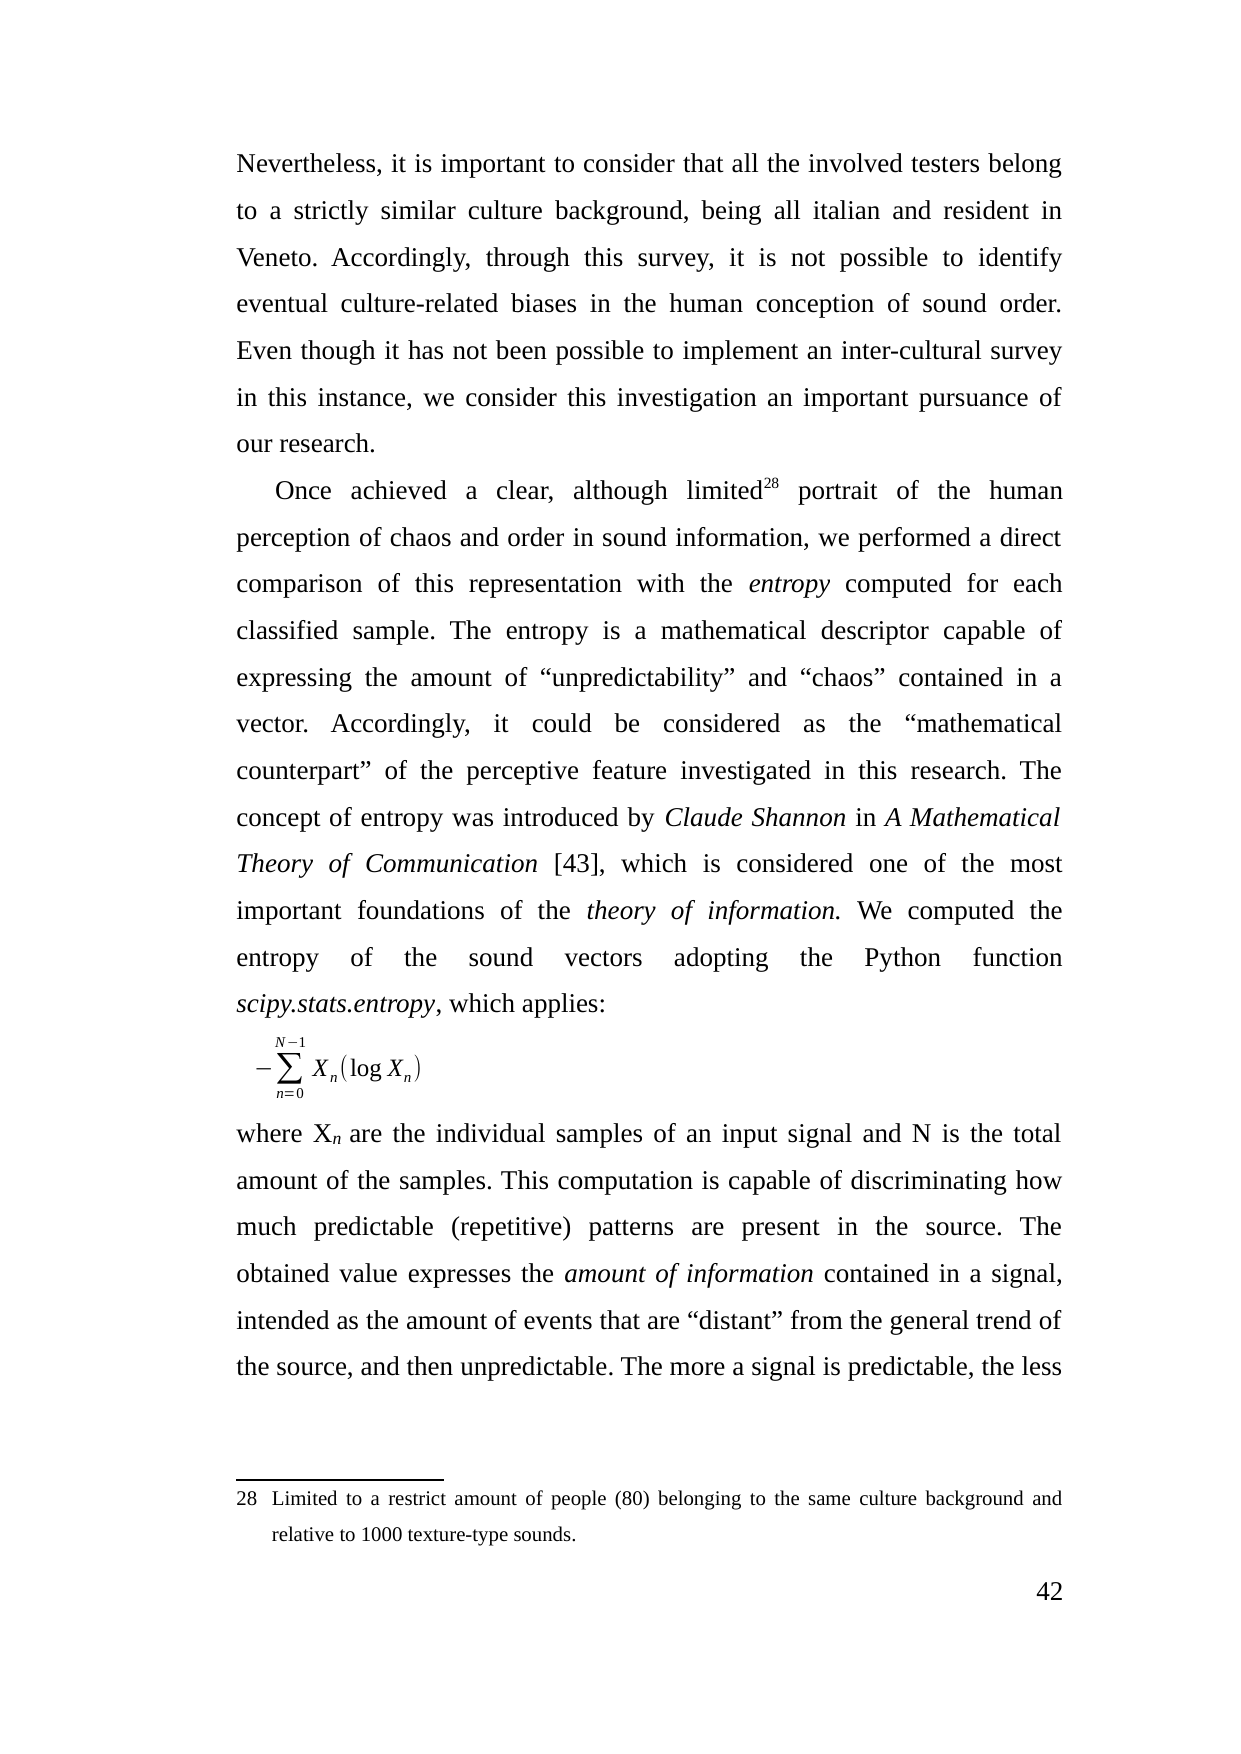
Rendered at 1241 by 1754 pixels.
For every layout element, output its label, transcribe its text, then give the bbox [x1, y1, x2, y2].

text Limited to a restrict amount of people (80) belonging to the same culture background and relative to 1000 texture-type sounds. [236, 1486, 1063, 1546]
text where Xn are the individual samples of an input signal and N is the total amount of the samples. This computation is capable of discriminating how much predictable (repetitive) patterns are present in the source. The obtained value expresses the amount of information contained in a signal, intended as the amount of events that are “distant” from the general trend of the source, and then unpredictable. The more a signal is predictable, the less [236, 1117, 1063, 1382]
text Nevertheless, it is important to consider that all the involved testers belong to a strictly similar culture background, being all italian and resident in Veneto. Accordingly, through this survey, it is not possible to identify eventual culture-related biases in the human conception of sound order. Even though it has not been possible to implement an inter-cultural survey in this instance, we consider this investigation an important pursuance of our research. [236, 148, 1063, 459]
text Once achieved a clear, although limited portrait of the human perception of chaos and order in sound information, we performed a direct comparison of this representation with the entropy computed for each classified sample. The entropy is a mathematical descriptor capable of expressing the amount of “unpredictability” and “chaos” contained in a vector. Accordingly, it could be considered as the “mathematical counterpart” of the perceptive feature investigated in this research. The concept of entropy was introduced by Claude Shannon in A Mathematical Theory of Communication [43], which is considered one of the most important foundations of the theory of information. We computed the entropy of the sound vectors adopting the Python function scipy.stats.entropy, which applies: [236, 474, 1063, 1019]
